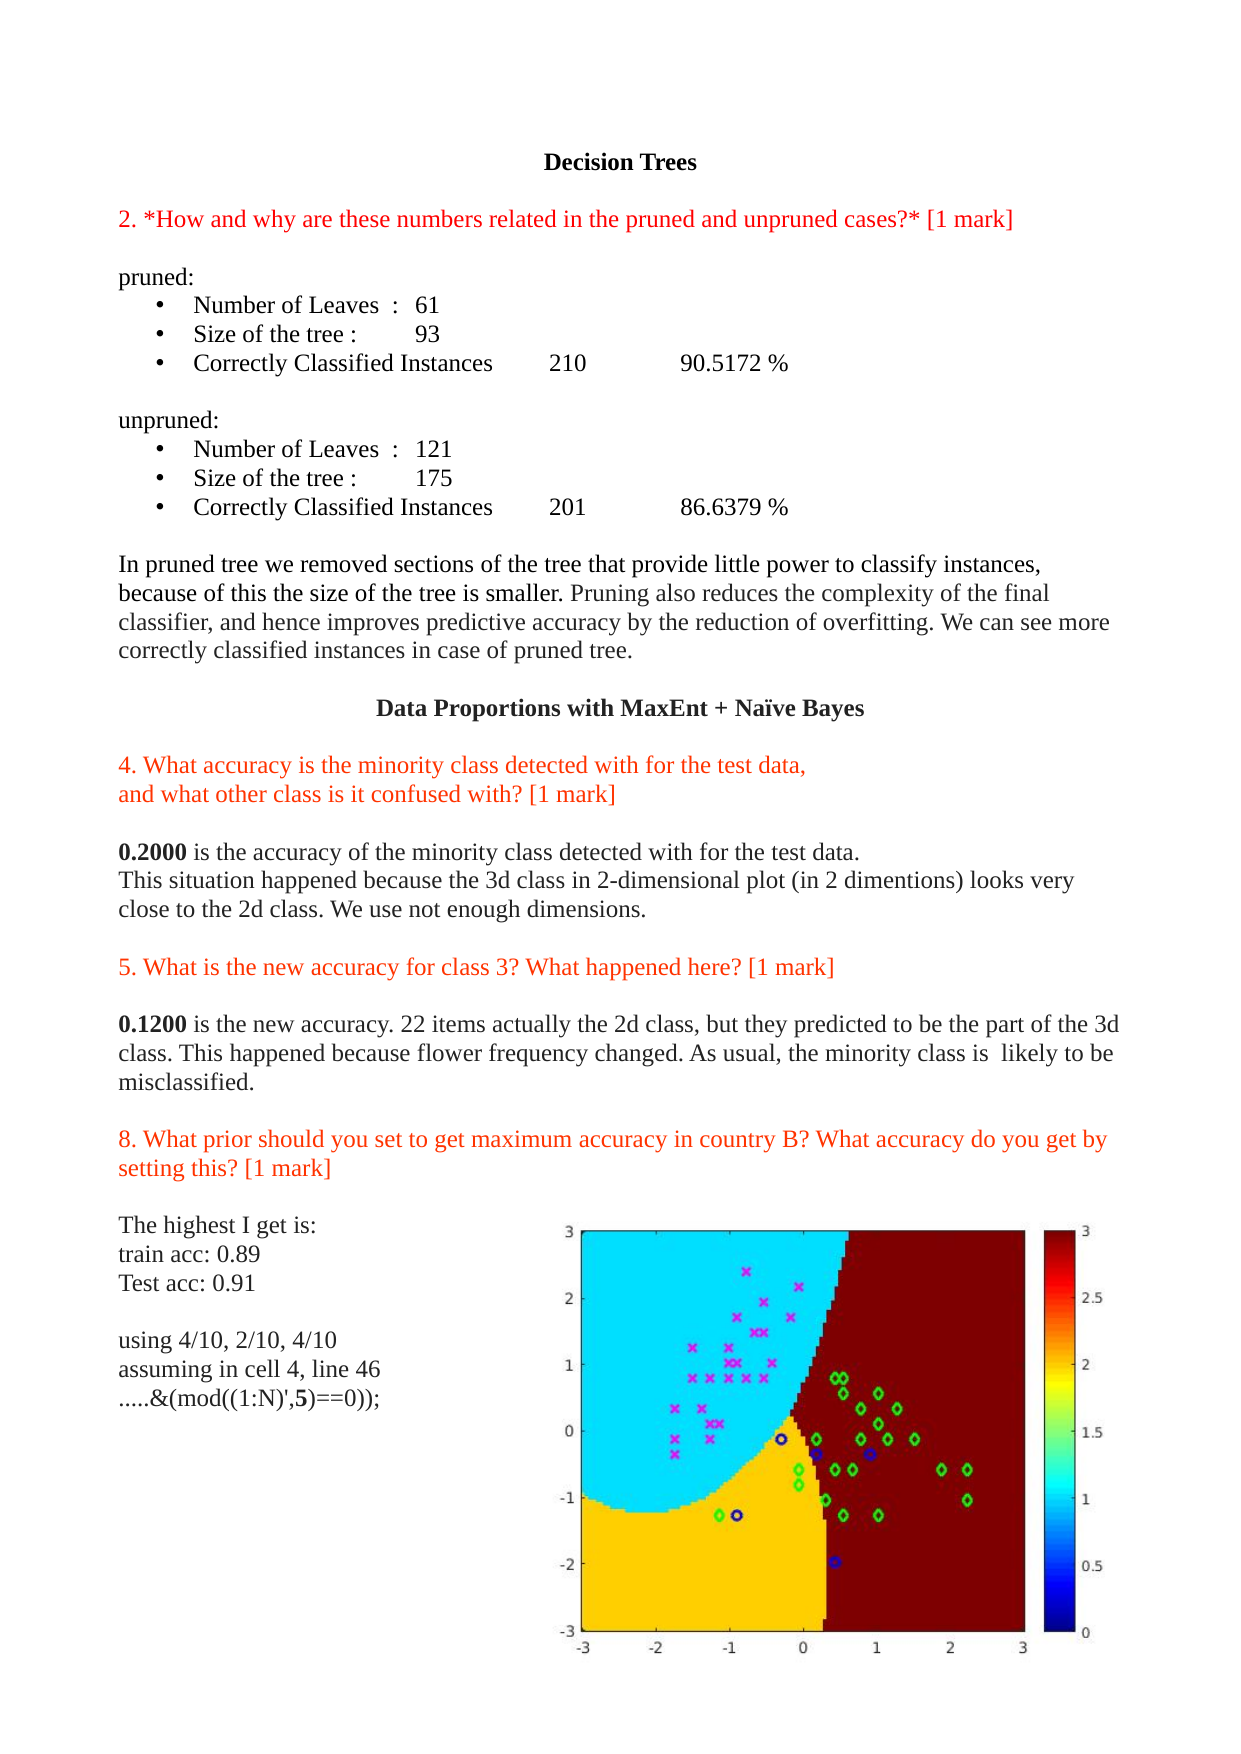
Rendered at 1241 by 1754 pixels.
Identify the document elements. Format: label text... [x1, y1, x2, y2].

list Size of the tree : 93 [156, 319, 1122, 348]
list Correctly Classified Instances 210 90.5172 % [156, 348, 1122, 377]
text using 4/10, 2/10, 4/10 [118, 1326, 506, 1354]
text 8. What prior should you set to get maximum accuracy in country B? What accuracy do you get by setting this? [1 mark] [118, 1124, 1122, 1182]
text Decision Trees [118, 147, 1122, 176]
text The highest I get is: [118, 1211, 506, 1239]
text unpruned: [118, 406, 1122, 434]
text Data Proportions with MaxEnt + Naïve Bayes [118, 693, 1122, 722]
text Test acc: 0.91 [118, 1268, 506, 1297]
list Number of Leaves : 121 [156, 434, 1122, 463]
text pruned: [118, 262, 1122, 291]
text 0.2000 is the accuracy of the minority class detected with for the test data. [118, 837, 1122, 866]
picture [506, 1194, 1161, 1686]
list Correctly Classified Instances 201 86.6379 % [156, 492, 1122, 521]
text 4. What accuracy is the minority class detected with for the test data, [118, 751, 1122, 779]
text 0.1200 is the new accuracy. 22 items actually the 2d class, but they predicted to be the part of the 3d class. This happened because flower frequency changed. As usual, the minority class is likely to be misclassified. [118, 1009, 1122, 1096]
list Size of the tree : 175 [156, 463, 1122, 492]
list Number of Leaves : 61 [156, 291, 1122, 319]
text assuming in cell 4, line 46 [118, 1354, 506, 1383]
text 5. What is the new accuracy for class 3? What happened here? [1 mark] [118, 952, 1122, 981]
text This situation happened because the 3d class in 2-dimensional plot (in 2 dimentions) looks very close to the 2d class. We use not enough dimensions. [118, 866, 1122, 923]
text train acc: 0.89 [118, 1239, 506, 1268]
text and what other class is it confused with? [1 mark] [118, 779, 1122, 808]
text .....&(mod((1:N)',5)==0)); [118, 1383, 506, 1412]
text In pruned tree we removed sections of the tree that provide little power to classify instances, because of this the size of the tree is smaller. Pruning also reduces the complexity of the final classifier, and hence improves predictive accuracy by the reduction of overfitting. We can see more correctly classified instances in case of pruned tree. [118, 549, 1122, 664]
text 2. *How and why are these numbers related in the pruned and unpruned cases?* [1 mark] [118, 204, 1122, 233]
